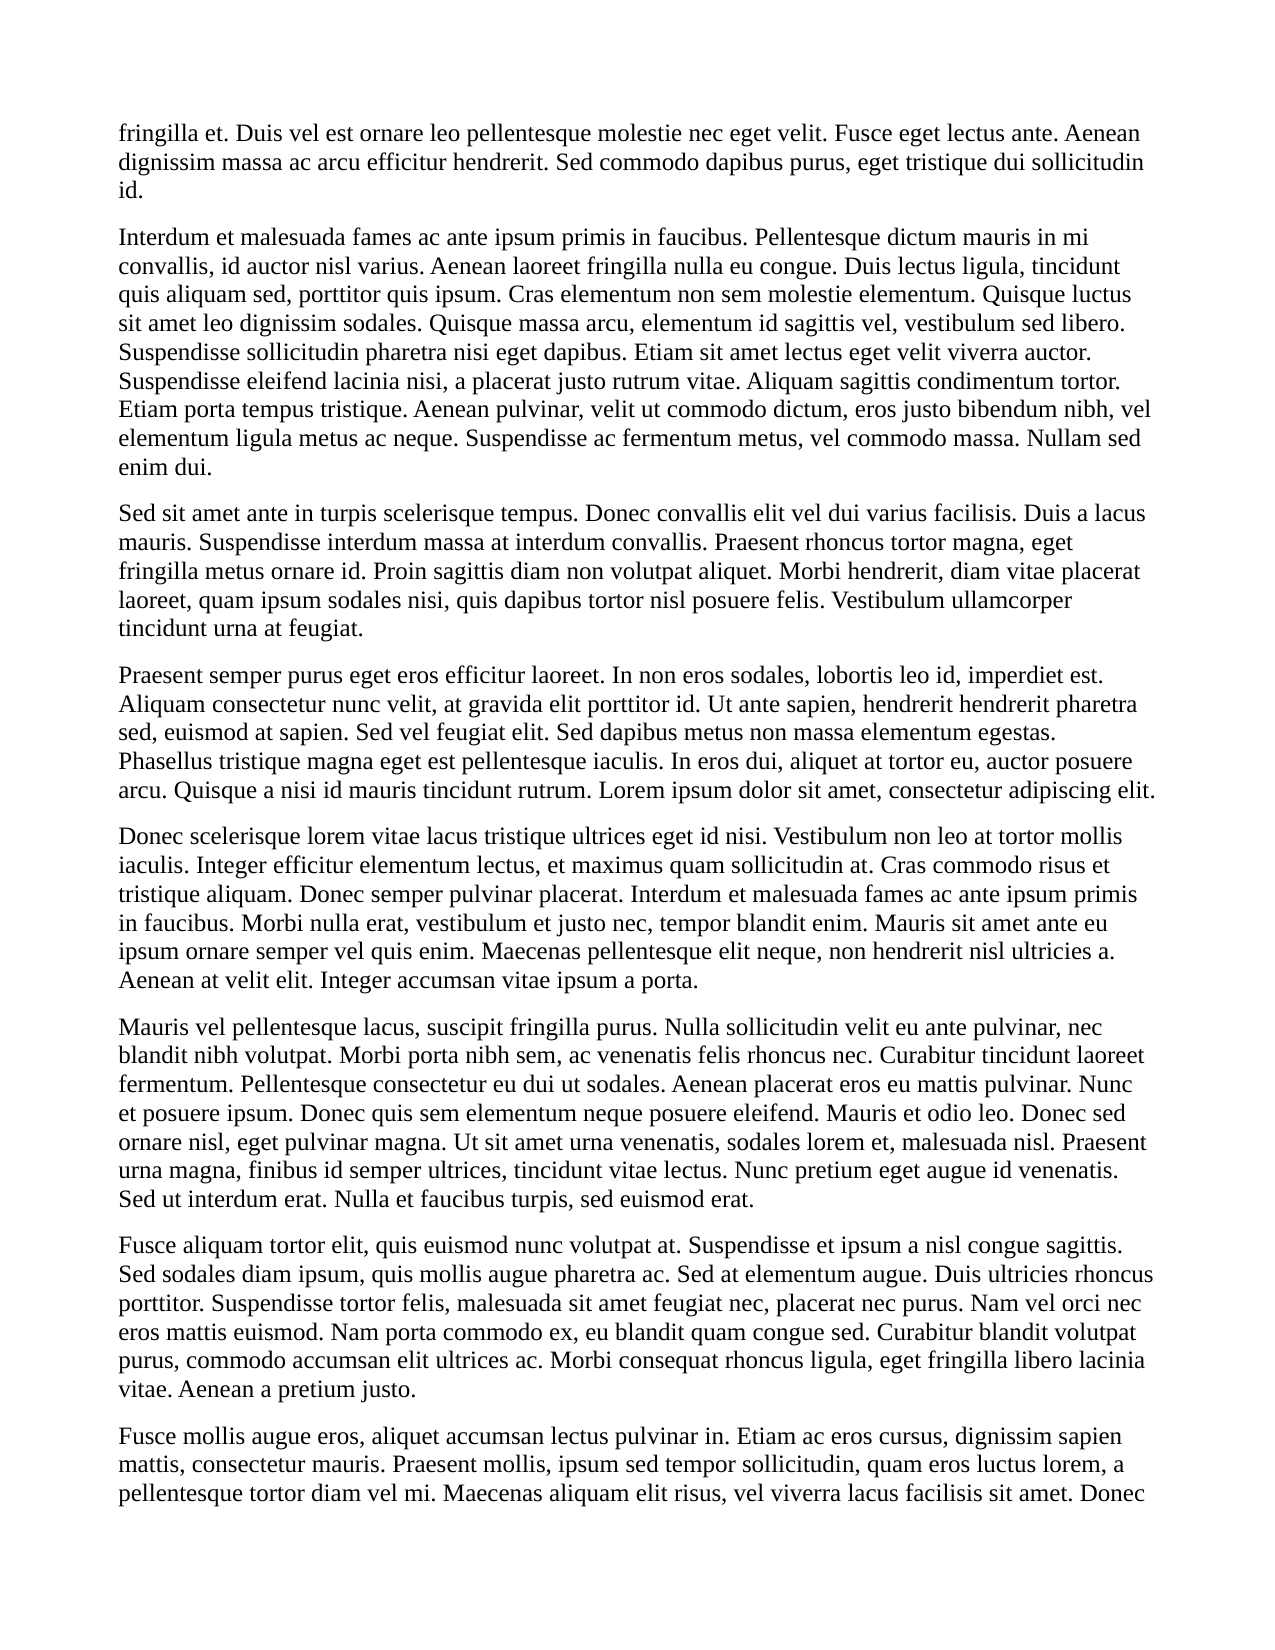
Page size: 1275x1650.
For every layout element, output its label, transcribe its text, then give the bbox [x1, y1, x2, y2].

text Donec scelerisque lorem vitae lacus tristique ultrices eget id nisi. Vestibulum non leo at tortor mollis iaculis. Integer efficitur elementum lectus, et maximus quam sollicitudin at. Cras commodo risus et tristique aliquam. Donec semper pulvinar placerat. Interdum et malesuada fames ac ante ipsum primis in faucibus. Morbi nulla erat, vestibulum et justo nec, tempor blandit enim. Mauris sit amet ante eu ipsum ornare semper vel quis enim. Maecenas pellentesque elit neque, non hendrerit nisl ultricies a. Aenean at velit elit. Integer accumsan vitae ipsum a porta. [118, 821, 1157, 994]
text Sed sit amet ante in turpis scelerisque tempus. Donec convallis elit vel dui varius facilisis. Duis a lacus mauris. Suspendisse interdum massa at interdum convallis. Praesent rhoncus tortor magna, eget fringilla metus ornare id. Proin sagittis diam non volutpat aliquet. Morbi hendrerit, diam vitae placerat laoreet, quam ipsum sodales nisi, quis dapibus tortor nisl posuere felis. Vestibulum ullamcorper tincidunt urna at feugiat. [118, 498, 1157, 642]
text Fusce aliquam tortor elit, quis euismod nunc volutpat at. Suspendisse et ipsum a nisl congue sagittis. Sed sodales diam ipsum, quis mollis augue pharetra ac. Sed at elementum augue. Duis ultricies rhoncus porttitor. Suspendisse tortor felis, malesuada sit amet feugiat nec, placerat nec purus. Nam vel orci nec eros mattis euismod. Nam porta commodo ex, eu blandit quam congue sed. Curabitur blandit volutpat purus, commodo accumsan elit ultrices ac. Morbi consequat rhoncus ligula, eget fringilla libero lacinia vitae. Aenean a pretium justo. [118, 1231, 1157, 1403]
text fringilla et. Duis vel est ornare leo pellentesque molestie nec eget velit. Fusce eget lectus ante. Aenean dignissim massa ac arcu efficitur hendrerit. Sed commodo dapibus purus, eget tristique dui sollicitudin id. [118, 118, 1157, 204]
text Interdum et malesuada fames ac ante ipsum primis in faucibus. Pellentesque dictum mauris in mi convallis, id auctor nisl varius. Aenean laoreet fringilla nulla eu congue. Duis lectus ligula, tincidunt quis aliquam sed, porttitor quis ipsum. Cras elementum non sem molestie elementum. Quisque luctus sit amet leo dignissim sodales. Quisque massa arcu, elementum id sagittis vel, vestibulum sed libero. Suspendisse sollicitudin pharetra nisi eget dapibus. Etiam sit amet lectus eget velit viverra auctor. Suspendisse eleifend lacinia nisi, a placerat justo rutrum vitae. Aliquam sagittis condimentum tortor. Etiam porta tempus tristique. Aenean pulvinar, velit ut commodo dictum, eros justo bibendum nibh, vel elementum ligula metus ac neque. Suspendisse ac fermentum metus, vel commodo massa. Nullam sed enim dui. [118, 222, 1157, 481]
text Praesent semper purus eget eros efficitur laoreet. In non eros sodales, lobortis leo id, imperdiet est. Aliquam consectetur nunc velit, at gravida elit porttitor id. Ut ante sapien, hendrerit hendrerit pharetra sed, euismod at sapien. Sed vel feugiat elit. Sed dapibus metus non massa elementum egestas. Phasellus tristique magna eget est pellentesque iaculis. In eros dui, aliquet at tortor eu, auctor posuere arcu. Quisque a nisi id mauris tincidunt rutrum. Lorem ipsum dolor sit amet, consectetur adipiscing elit. [118, 660, 1157, 804]
text Mauris vel pellentesque lacus, suscipit fringilla purus. Nulla sollicitudin velit eu ante pulvinar, nec blandit nibh volutpat. Morbi porta nibh sem, ac venenatis felis rhoncus nec. Curabitur tincidunt laoreet fermentum. Pellentesque consectetur eu dui ut sodales. Aenean placerat eros eu mattis pulvinar. Nunc et posuere ipsum. Donec quis sem elementum neque posuere eleifend. Mauris et odio leo. Donec sed ornare nisl, eget pulvinar magna. Ut sit amet urna venenatis, sodales lorem et, malesuada nisl. Praesent urna magna, finibus id semper ultrices, tincidunt vitae lectus. Nunc pretium eget augue id venenatis. Sed ut interdum erat. Nulla et faucibus turpis, sed euismod erat. [118, 1012, 1157, 1213]
text Fusce mollis augue eros, aliquet accumsan lectus pulvinar in. Etiam ac eros cursus, dignissim sapien mattis, consectetur mauris. Praesent mollis, ipsum sed tempor sollicitudin, quam eros luctus lorem, a pellentesque tortor diam vel mi. Maecenas aliquam elit risus, vel viverra lacus facilisis sit amet. Donec [118, 1421, 1157, 1507]
